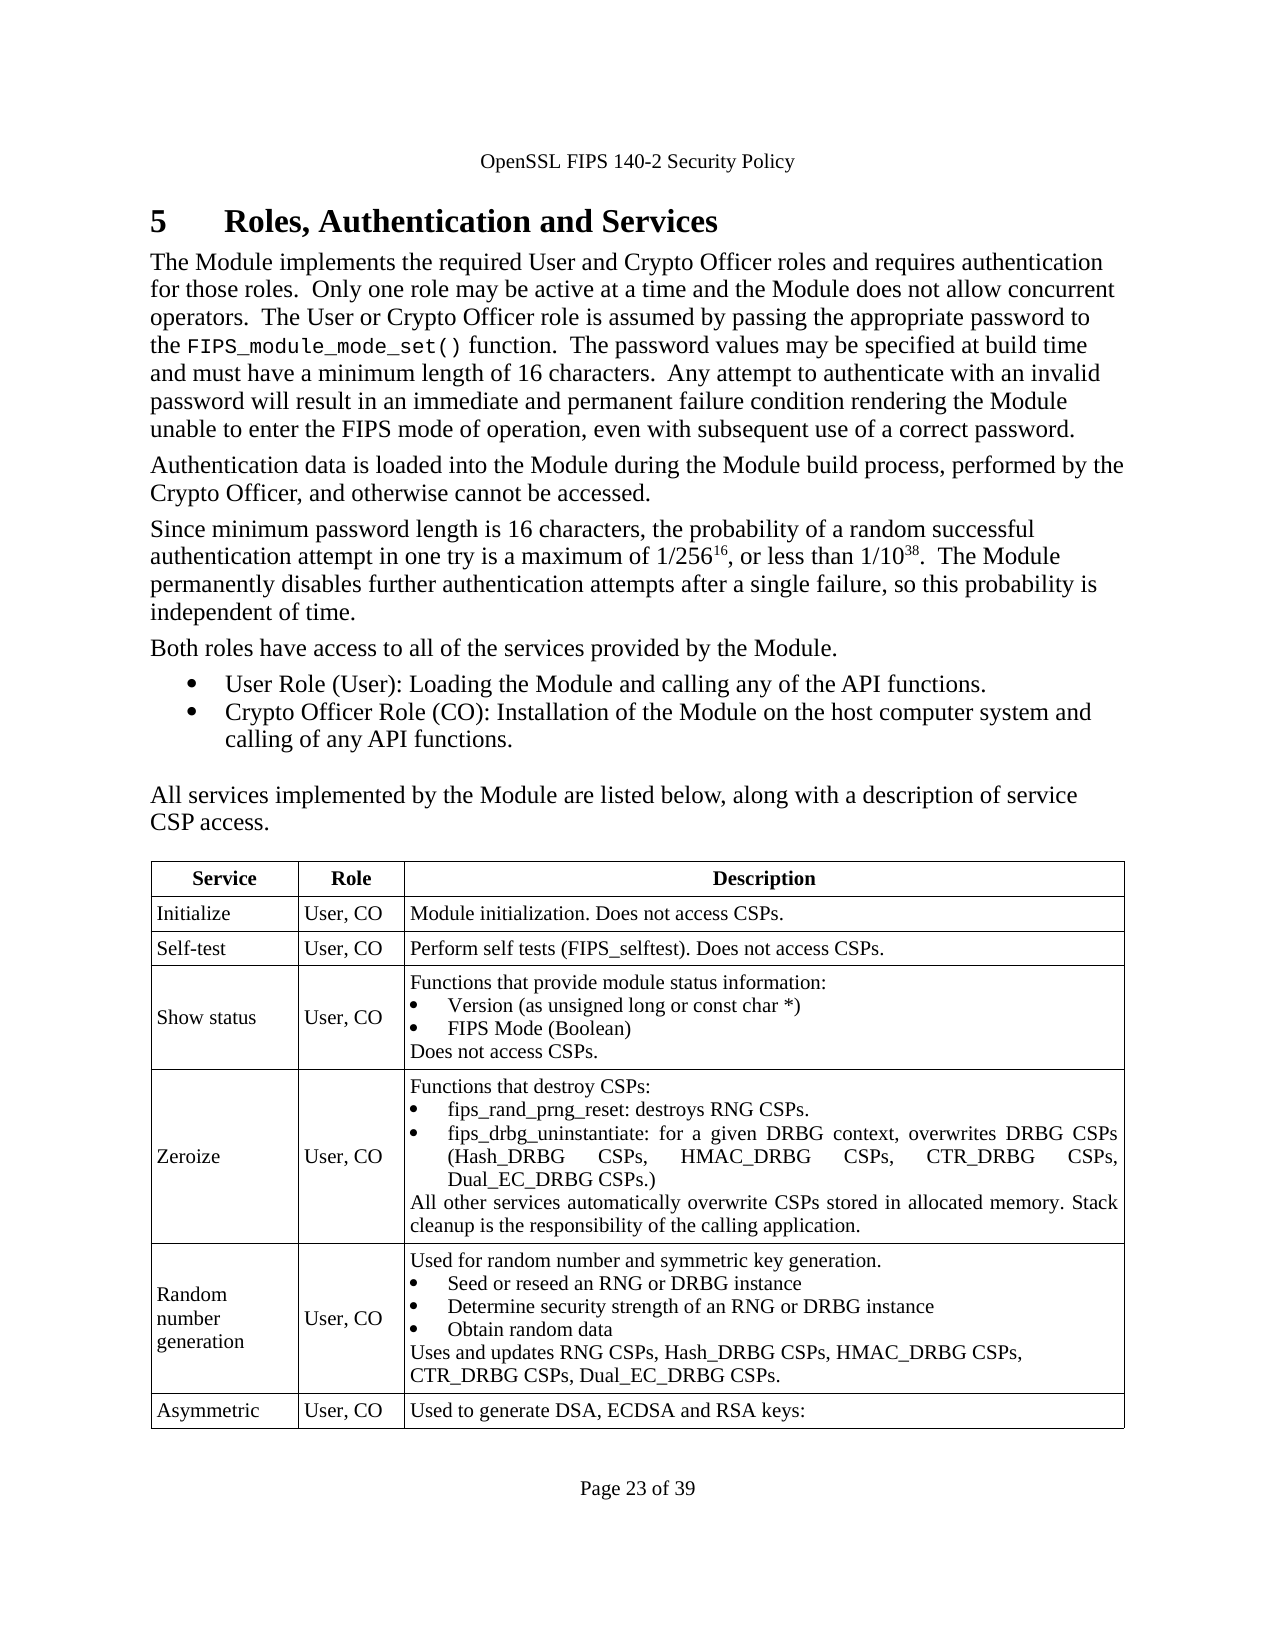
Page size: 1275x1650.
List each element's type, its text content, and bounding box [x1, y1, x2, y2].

table_cell Self-test [152, 932, 298, 965]
table_cell Random number generation [152, 1244, 298, 1393]
table_cell Functions that destroy CSPs: fips_rand_prng_reset: destroys RNG CSPs. fips_drbg_uninstantiate: for a given DRBG context, overwrites DRBG CSPs (Hash_DRBG CSPs, HMAC_DRBG CSPs, CTR_DRBG CSPs, Dual_EC_DRBG CSPs.) All other services automatically overwrite CSPs stored in allocated memory. Stack cleanup is the responsibility of the calling application. [405, 1070, 1124, 1243]
table_cell Used for random number and symmetric key generation. Seed or reseed an RNG or DRBG instance Determine security strength of an RNG or DRBG instance Obtain random data Uses and updates RNG CSPs, Hash_DRBG CSPs, HMAC_DRBG CSPs, CTR_DRBG CSPs, Dual_EC_DRBG CSPs. [405, 1244, 1124, 1393]
table_cell Perform self tests (FIPS_selftest). Does not access CSPs. [405, 932, 1124, 965]
table_header Service [152, 862, 298, 896]
text Authentication data is loaded into the Module during the Module build process, performed by the Crypto Officer, and otherwise cannot be accessed. [150, 451, 1125, 506]
table_header Role [299, 862, 404, 896]
table_cell Module initialization. Does not access CSPs. [405, 897, 1124, 931]
table_cell User, CO [299, 966, 404, 1069]
table_cell User, CO [299, 1244, 404, 1393]
table_cell Used to generate DSA, ECDSA and RSA keys: [405, 1394, 1124, 1428]
table_cell Show status [152, 966, 298, 1069]
table_cell User, CO [299, 897, 404, 931]
table_cell Asymmetric [152, 1394, 298, 1428]
text Since minimum password length is 16 characters, the probability of a random successful authentication attempt in one try is a maximum of 1/25616, or less than 1/1038. The Module permanently disables further authentication attempts after a single failure, so this probability is independent of time. [150, 515, 1125, 626]
text The Module implements the required User and Crypto Officer roles and requires authentication for those roles. Only one role may be active at a time and the Module does not allow concurrent operators. The User or Crypto Officer role is assumed by passing the appropriate password to the FIPS_module_mode_set() function. The password values may be specified at build time and must have a minimum length of 16 characters. Any attempt to authenticate with an invalid password will result in an immediate and permanent failure condition rendering the Module unable to enter the FIPS mode of operation, even with subsequent use of a correct password. [150, 248, 1125, 443]
table_cell User, CO [299, 1070, 404, 1243]
table_cell User, CO [299, 1394, 404, 1428]
list Crypto Officer Role (CO): Installation of the Module on the host computer system and calling of any API functions. [187, 698, 1125, 753]
table_header Description [405, 862, 1124, 896]
table_cell Functions that provide module status information: Version (as unsigned long or const char *) FIPS Mode (Boolean) Does not access CSPs. [405, 966, 1124, 1069]
text All services implemented by the Module are listed below, along with a description of service CSP access. [150, 781, 1125, 836]
table_cell Initialize [152, 897, 298, 931]
list User Role (User): Loading the Module and calling any of the API functions. [187, 670, 1125, 698]
table_cell User, CO [299, 932, 404, 965]
subtitle 5 Roles, Authentication and Services [150, 203, 1125, 239]
text Both roles have access to all of the services provided by the Module. [150, 634, 1125, 662]
table_cell Zeroize [152, 1070, 298, 1243]
